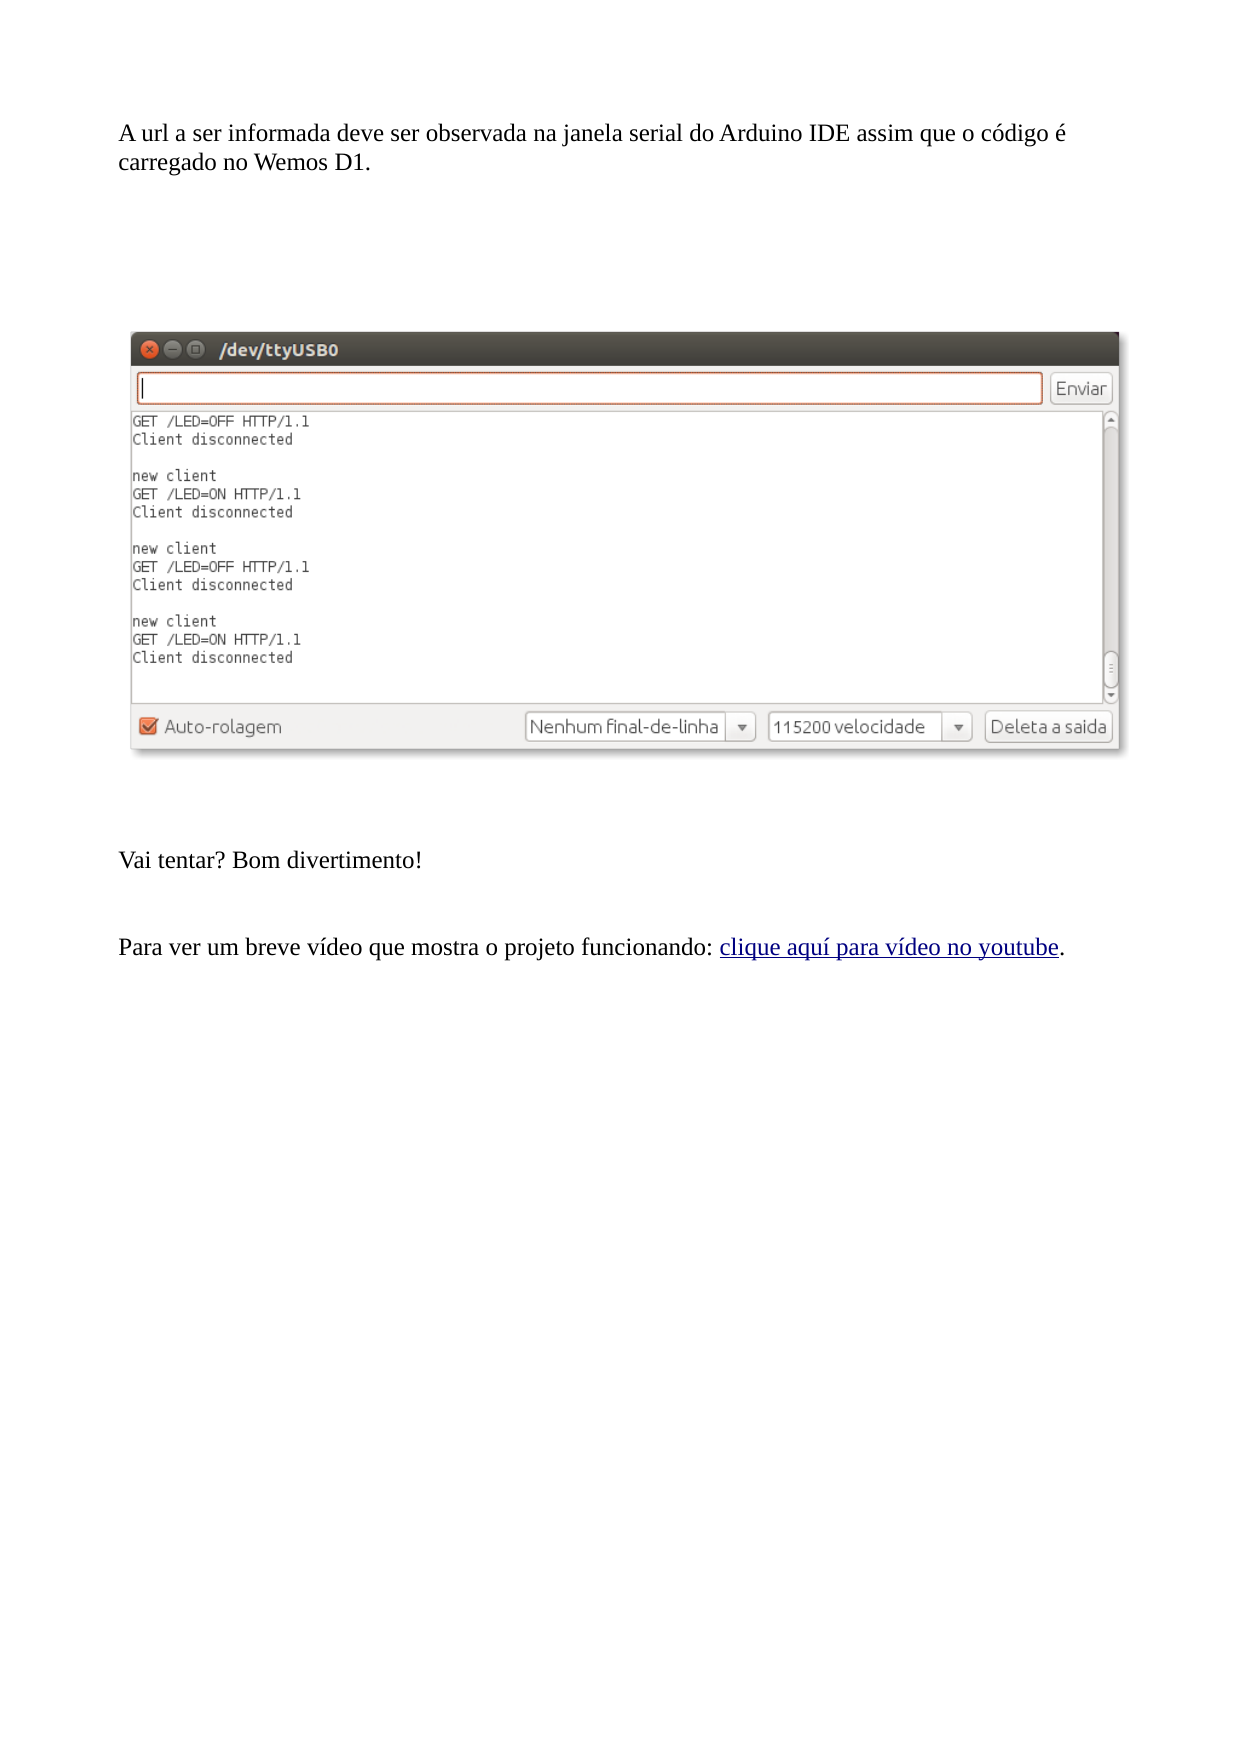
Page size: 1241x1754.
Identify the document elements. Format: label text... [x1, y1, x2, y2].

text Vai tentar? Bom divertimento! [118, 845, 1122, 874]
picture [125, 326, 1130, 760]
text Para ver um breve vídeo que mostra o projeto funcionando: clique aquí para vídeo no youtube. [118, 932, 1122, 960]
text A url a ser informada deve ser observada na janela serial do Arduino IDE assim que o código é carregado no Wemos D1. [118, 118, 1122, 176]
